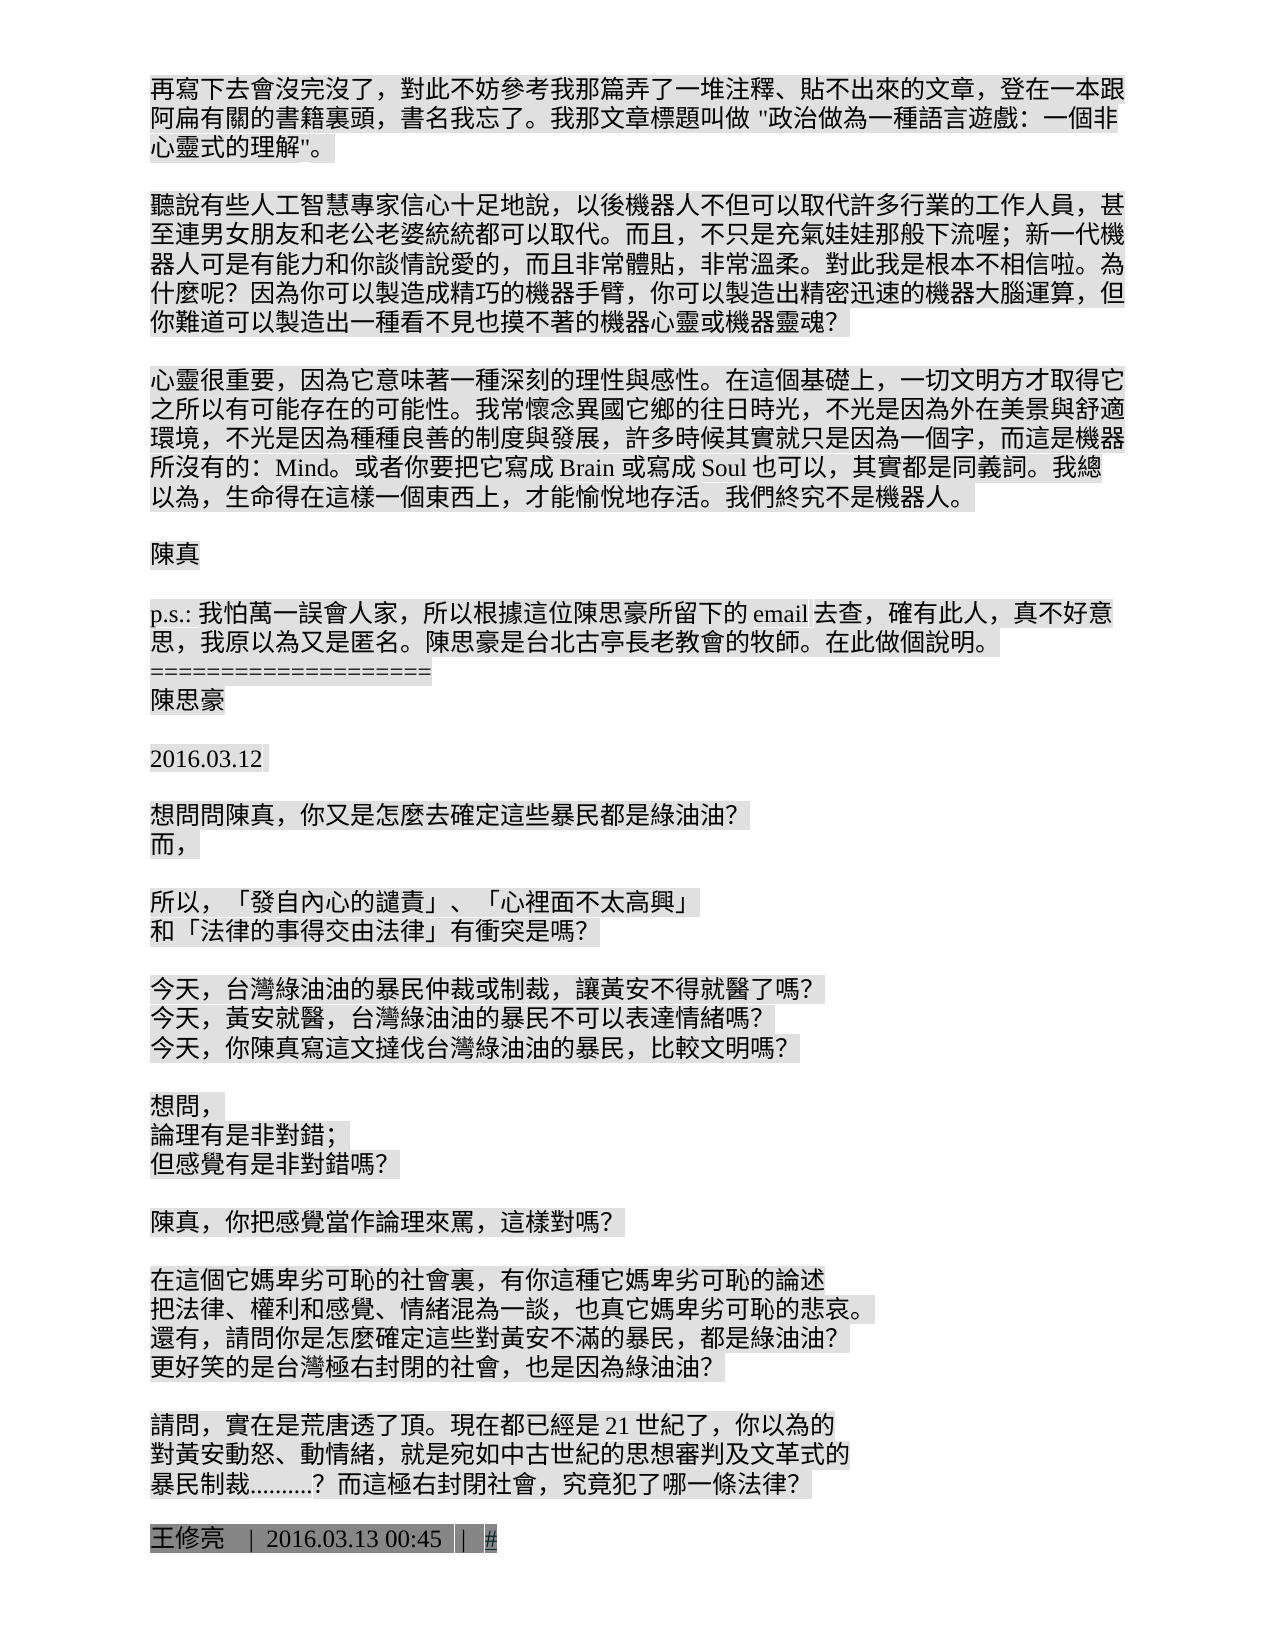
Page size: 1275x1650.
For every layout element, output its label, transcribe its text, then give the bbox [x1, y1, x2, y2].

text 王修亮 | 2016.03.13 00:45 | # [150, 1524, 1125, 1553]
text 我留下這位不知道是男是女是歐巴桑還是小朋友、總之不可考但卻自稱 "陳思豪" 的留言，當做一種標本。標本些什麼呢？標本一種不可思議的低能；說來也算是給有關 "人類" (？)的生物人類學留下一種不可思議的記載，給千百年後的考古人類學家一種線索；後人也許會發出驚嘆："喔，原來人類曾經有過這樣一種不可思議的低智能形式！" 這類表面上好像很勇猛的網路生物，我估計是絕對不可考的，你很難知道這類生物的真實身份。他們雖然智商低得嚇人，但在保護自己的種種陰暗作為上卻異常高智能地謹慎。可是，當你不知道其真實身份時，你其實也很難理解這樣一種不可思議的低智能形式究竟是怎麼一回事。 "怎麼可能！怎麼可能會有人低智商到這種程度！！" 在台灣，我經常有這樣一種很深很深很深的納悶與驚訝。 更不可思議的是，這樣一種不可思議的低智能形式在這島上竟如此普遍，普遍到幾乎可以說觸目皆是，非常不可思議。為什麼人家洋人或大陸同胞也一樣念書一樣受教育，台灣人卻能 "教育" 成這副德性。 任何一個哲學家當然都不會討厭思索。但思索就跟藝術創作一樣，很難憑空而來，即便再怎麼幼稚或低能可笑可悲的人事物，都有可能成為一種美好創作或深刻思維的來源；基本上我相信，思索與議論或多或少有助於思想或靈感的深化或產生。 話雖如此，但我發現，還是有例外，還是有些低智能的口水其實是毫無一絲益處的。當一種低智能形式發展到一種極端不可思議的地步時，你大概也只能驚呼：怎麼可能！怎麼可能會有人有這樣一種難以理解的低智能！ 相對地，我也常覺得，國外或對岸的一些老師們真的是幸福人兒，因為他們的周圍有許多足以和他們從事深刻議論的學生或同事。但在台灣呢，當然應該還是有啦，只是鳳毛麟角，取而代之的是非常普遍的這樣一種不可思議的低智能形式。當然，他們同樣還是可以發展出各種專業，畢竟一切專業其實某種意義上只是一種技術，有著一套足以依循並能充份學習的SOP。但你依舊還是很難想像，怎麼會有人智能低到這麼不可思議的地步：這些人，居然曾經接受過 "教育"！！！真的很難想像，究竟是什麼 "教育" 能夠把一整個島上的人普遍搞成這副德性。每當我對此感到極度不可思議時，腦海裏經常就會浮現伍迪艾倫的 "Annie Hall" 的其中一幕。請看底下網址的 4分18 秒到 4 分 35 秒。 http://goo.gl/LyKFRK 我的感覺差不多就是那樣 (請見4分34秒處)，真是很不可思議，真的很想去撞牆，怎麼會有人笨到如此讓人不可置信的地步。許多時候，我總是忍不住就會望著一些 (往往意氣風發、很喜歡 "論述") 的人們的腦袋，我常納悶，他們的腦殼裏面是否真的有個腦子，或者會不會其實只是機器人？也因此，"它" 們其實根本不知道自己在說什麼，但 "它" 的某種 "論述程式" 卻讓 "它" 有能力拼湊出一些乍看艱難但其實毫無意義的句子。 1997到1998年，也就是我剛到英國擔任訪問學者的第一年，寫了很多有關 Alan Sokal 的文章，還特地從劍橋跑到倫敦聽他和 Bruno Latour 的辯論。那件事很複雜，恐怕得出版一本書才講得清楚。簡單說： Sokal是個物理學與數學教授，他受不了一些所謂 "文化研究" 學者的胡說八道，於是就故意模仿他們的議論方式，東拼西湊故意亂寫一通，寫了一篇叫做什麼 "跨越界限：量子力學的轉換性詮釋" 的 "論文"，就跟很多台灣學者一樣，套用一大堆很炫但卻十足空洞的學術專有名詞，論述一番，相當搞笑，全然是無厘頭。不可思議的是，這篇表面上有模有樣其實是故意亂寫一通的 "論文"，竟然被杜克大學的一本文化研究期刊叫 "Social Text" 所錄取刊登。刊登之後，Sokal公開此事真相，旋即引起軒然大波，該學術期刊灰頭土臉，引來 "偽學術" 的爭議。 我並沒有單純站在哪一方。一開始當然是大快人心，但是，當我聽完 Sokal 和 Latour 的辯論後，我其實是覺得Sokal的腦筋似乎比較 "簡單"，或者說有點太科學了，科學到讓他似乎沒法理解某種思想形式的重要知識論價值與思想價值。 後來，我還聽說有兩個美國學生，研發出一套幫你自動寫論文的程式，你只要輸入指令，輸入一些關鍵字，這套軟體就能從龐大的資料庫中，創造出各種漂亮的學術語句或量化分析，幫你創造出一篇篇乍看有模有樣的 "論文"。至於這些由機器人寫的論文有沒有獲得採用我忘了。我只是藉這兩個例子想給我所謂的 "不可思議的低智能形式" 找到一種可供類比與想像的可能性。你看，前者 Sokal 故意寫出一種很低能的文章，正常人看了理應嚇一跳，天啊，怎麼可能會有人這麼蠢，怎麼可能會有人寫出這麼恐怖低能的文字。可當你知道作者根本就是故意亂寫的時，你的訝異就不見了，因為你知道這原來是故意來亂的。 另外一種可能性就是電腦的 "自動寫論文程式" 所產生的 "作品"，你看了也是嚇一跳，天啊，怎麼可能！怎麼可能會有人笨到這種地步，竟然寫出這種語無倫次的論文！後來發現，原來是電腦寫的，於是你的訝異也就不見了，畢竟電腦只是依據程式指令從龐大資料庫中亂寫一通，"它" 自己根本不知道自己在寫什麼，畢竟它是電腦，電腦再怎麼聰明都沒法自我評價，它沒法跳到 "我" 的 "外面" 來看自己，"它" 甚至沒有 "我" (self) 可言。 最近不是一直在報導電腦打敗世界棋王的新聞嗎？據說棋王已經連三敗。站在電腦這一邊的人很興奮，說什麼電腦勝過人腦。這其實就好像我雖然是心算高手，我小時候在兩分鐘內可以心算十道由十個四位數字相加的題目，而且保證可以拿滿分；但我心算再怎麼快，恐怕都還是快不過你手上的電子計算機，但這並不意味著我的大腦輸給了計算機。當然，這樣一種有關人工智慧的反駁並沒有多大的意義。 我念碩士那一年，依學校規定，自選題目寫了三篇文章。我發現，我這一生的所謂 "思想"，基本上恐怕都不會超越那三篇論文所要回答的題目，其中之一就是有關人工智慧，也就是所謂Philosophy of Artificial Intelligence。 二十年前，電腦其實就已經打敗棋王，但這意味著電腦會思考嗎？我那文章所要談的就是這樣一個題目。最早提出這個題目的有兩個人，一個是維根斯坦，一個就是 Alan Turing (十八年前，我寫過 Turing 的一篇很短的 "傳記" 叫做 "危險的實驗")。維根斯坦和 Turing 兩人曾經同時在劍橋都開了一門課叫做 "數學的基礎"，在課堂上分別都提到 "機器究竟會不會思考" 這個問題。我是站在維根斯坦這一邊，我不認為機器會思考；機器再怎麼 "聰明"，肯定都不會比我們家的 "阿憨" 聰明。 從 Sokal 的故意亂寫，到那兩個發明 "自動寫論文" 程式的美國學生，以及最早一代人工智慧 (代號深藍) 打敗世界棋王，你大概都不會對這些現象感到訝異。讓人非常不可思議的終究還是人腦，竟然會低能到這樣一種不可思議的地步。"低能" 或 "低智商" 本身並不令人驚訝，也不會讓人討厭。令人厭惡的是，明明很低能，但卻趾高氣昂。即便你跟我一樣，很有耐心，願意教導各種程度的學生，但你有可能去教導這樣一種品性低劣而且毫無病識感的蠢材嗎？ 基本上，我並不看重智商，因為我不太相信除了愛因斯坦、維根斯坦、達文西、歌德及莫札特等等極少數人之外，天底下還會有什麼多麼聰明的人。既然是人，智商大概就都落在一個可以想像的範圍內，只有極少數人超脫這個範圍。 雖說不看重智商，但我倒是常常對自己智能之低，感到一種很無奈的絕望，我知道自己沒法把種種事物想得更清楚了，我對數學之為物的理解就只能是那樣了；我註定屬於千千萬萬芸芸眾生的一份子，彼此所謂高低，差不多就好像有人在五樓，有人在三樓，有人在十八樓，表面上好像有高有低，但你若站在愛因斯坦或維根斯坦的高度看，十八樓和三樓、五樓其實根本沒有什麼差別，就好像你從高山上往下看，所有房屋不過就只是一個小點，根本沒有高低差別可言。 但很不可思議的是，一個人如果他會寫字，甚至還能寫出一些很長的句子，意味著他至少應該有差不多60以上的智商，這樣的智商理應擁有某種最基本的自我評價能力才對，就好像我雖然不懂電腦程式語言究竟是怎麼寫的，但我至少足夠聰明到可以知道我對此完全無知。我怎麼可能亂寫出一團毫無意義的亂碼，然後卻趾高氣昂地怒罵或嘲笑電腦專家。再比方說，我不懂五線譜，當然更不可能依據某種樂理進行作曲。聽起來簡直就是音樂白痴，這點我承認，但我至少 "足夠聰明" 到我有能力認識到 "我是音樂白痴" 這個事實。也因此，我不可能朝著五線譜鬼畫符一通，然後卻意氣風發、很勇猛地嘲弄一個作曲家。如果我真的這樣做了，你一定很驚訝：怎麼可能！怎麼可能會有人低能到這樣一種不可思議的地步！這會是人類嗎？人類有可能會低能到一方面有能力 "企圖進行" 某種智能活動，但卻完全無法意識到自己的極度低能嗎？ 我若亂寫了一首連自己都不知道怎麼唱的 "曲子"，毫無樂理可言，根本與鬼畫符無異，你看了我的 "曲譜"，肯定不會訝異，你心裏只會想說："這個音樂白痴不知道在亂畫什麼"。但假若我對自己的鬼畫符居然很滿意，甚至還跳出來對著音樂家ggyy講一堆不知道在講什麼。你一定會很訝異很不可思議，你心裏一定會想說："這太離譜了吧，怎麼可能，怎麼可能會有人連這樣一種智能都缺乏的同時，卻還能夠理解什麼是作曲"！ 對此我推測有兩個可能。一個是：這是機器人，它不可能是一個人。第二個可能是，他一定是故意來亂的，因為不可能會有人低能到這種地步卻毫無自覺，毫無病識感。 如果事實上真的是這兩種可能之一，那其實也就一點都不令人驚訝了。但我得悲觀地告訴各位，事實上絕對不會是這兩種可能性之一。事實上，這個島的 "教育" 以及從出生到大、日常生活與媒體無孔不入的愚化與洗腦，確實製造出極其普遍的這樣一種 "不可思議的低智能形式"；當事人透過某種所謂 "教育"，某種宛若程式輸入般的機械化按表操課，"學會" 一套毫無意義或無甚意義的說話與 "思考" 方式或技術，就像演練一種咒語或通關密語那樣，咒語或密語的真實內涵究竟如何，其實無關緊要，重要的是它是一種咒語，藉以表態，藉以攻擊，藉以演練一套SOP，藉以宣示某種信仰，藉以辨識同類與異類等等等。 再寫下去會沒完沒了，對此不妨參考我那篇弄了一堆注釋、貼不出來的文章，登在一本跟阿扁有關的書籍裏頭，書名我忘了。我那文章標題叫做 "政治做為一種語言遊戲：一個非心靈式的理解"。 聽說有些人工智慧專家信心十足地說，以後機器人不但可以取代許多行業的工作人員，甚至連男女朋友和老公老婆統統都可以取代。而且，不只是充氣娃娃那般下流喔；新一代機器人可是有能力和你談情說愛的，而且非常體貼，非常溫柔。對此我是根本不相信啦。為什麼呢？因為你可以製造成精巧的機器手臂，你可以製造出精密迅速的機器大腦運算，但你難道可以製造出一種看不見也摸不著的機器心靈或機器靈魂？ 心靈很重要，因為它意味著一種深刻的理性與感性。在這個基礎上，一切文明方才取得它之所以有可能存在的可能性。我常懷念異國它鄉的往日時光，不光是因為外在美景與舒適環境，不光是因為種種良善的制度與發展，許多時候其實就只是因為一個字，而這是機器所沒有的：Mind。或者你要把它寫成Brain 或寫成Soul也可以，其實都是同義詞。我總以為，生命得在這樣一個東西上，才能愉悅地存活。我們終究不是機器人。 陳真 p.s.: 我怕萬一誤會人家，所以根據這位陳思豪所留下的email去查，確有此人，真不好意思，我原以為又是匿名。陳思豪是台北古亭長老教會的牧師。在此做個說明。 ==================== 陳思豪 2016.03.12 想問問陳真，你又是怎麼去確定這些暴民都是綠油油？ 而， 所以，「發自內心的譴責」、「心裡面不太高興」 和「法律的事得交由法律」有衝突是嗎？ 今天，台灣綠油油的暴民仲裁或制裁，讓黃安不得就醫了嗎？ 今天，黃安就醫，台灣綠油油的暴民不可以表達情緒嗎？ 今天，你陳真寫這文撻伐台灣綠油油的暴民，比較文明嗎？ 想問， 論理有是非對錯； 但感覺有是非對錯嗎？ 陳真，你把感覺當作論理來罵，這樣對嗎？ 在這個它媽卑劣可恥的社會裏，有你這種它媽卑劣可恥的論述 把法律、權利和感覺、情緒混為一談，也真它媽卑劣可恥的悲哀。 還有，請問你是怎麼確定這些對黃安不滿的暴民，都是綠油油？ 更好笑的是台灣極右封閉的社會，也是因為綠油油？ 請問，實在是荒唐透了頂。現在都已經是21世紀了，你以為的 對黃安動怒、動情緒，就是宛如中古世紀的思想審判及文革式的 暴民制裁..........？而這極右封閉社會，究竟犯了哪一條法律？ [150, 75, 1125, 1499]
